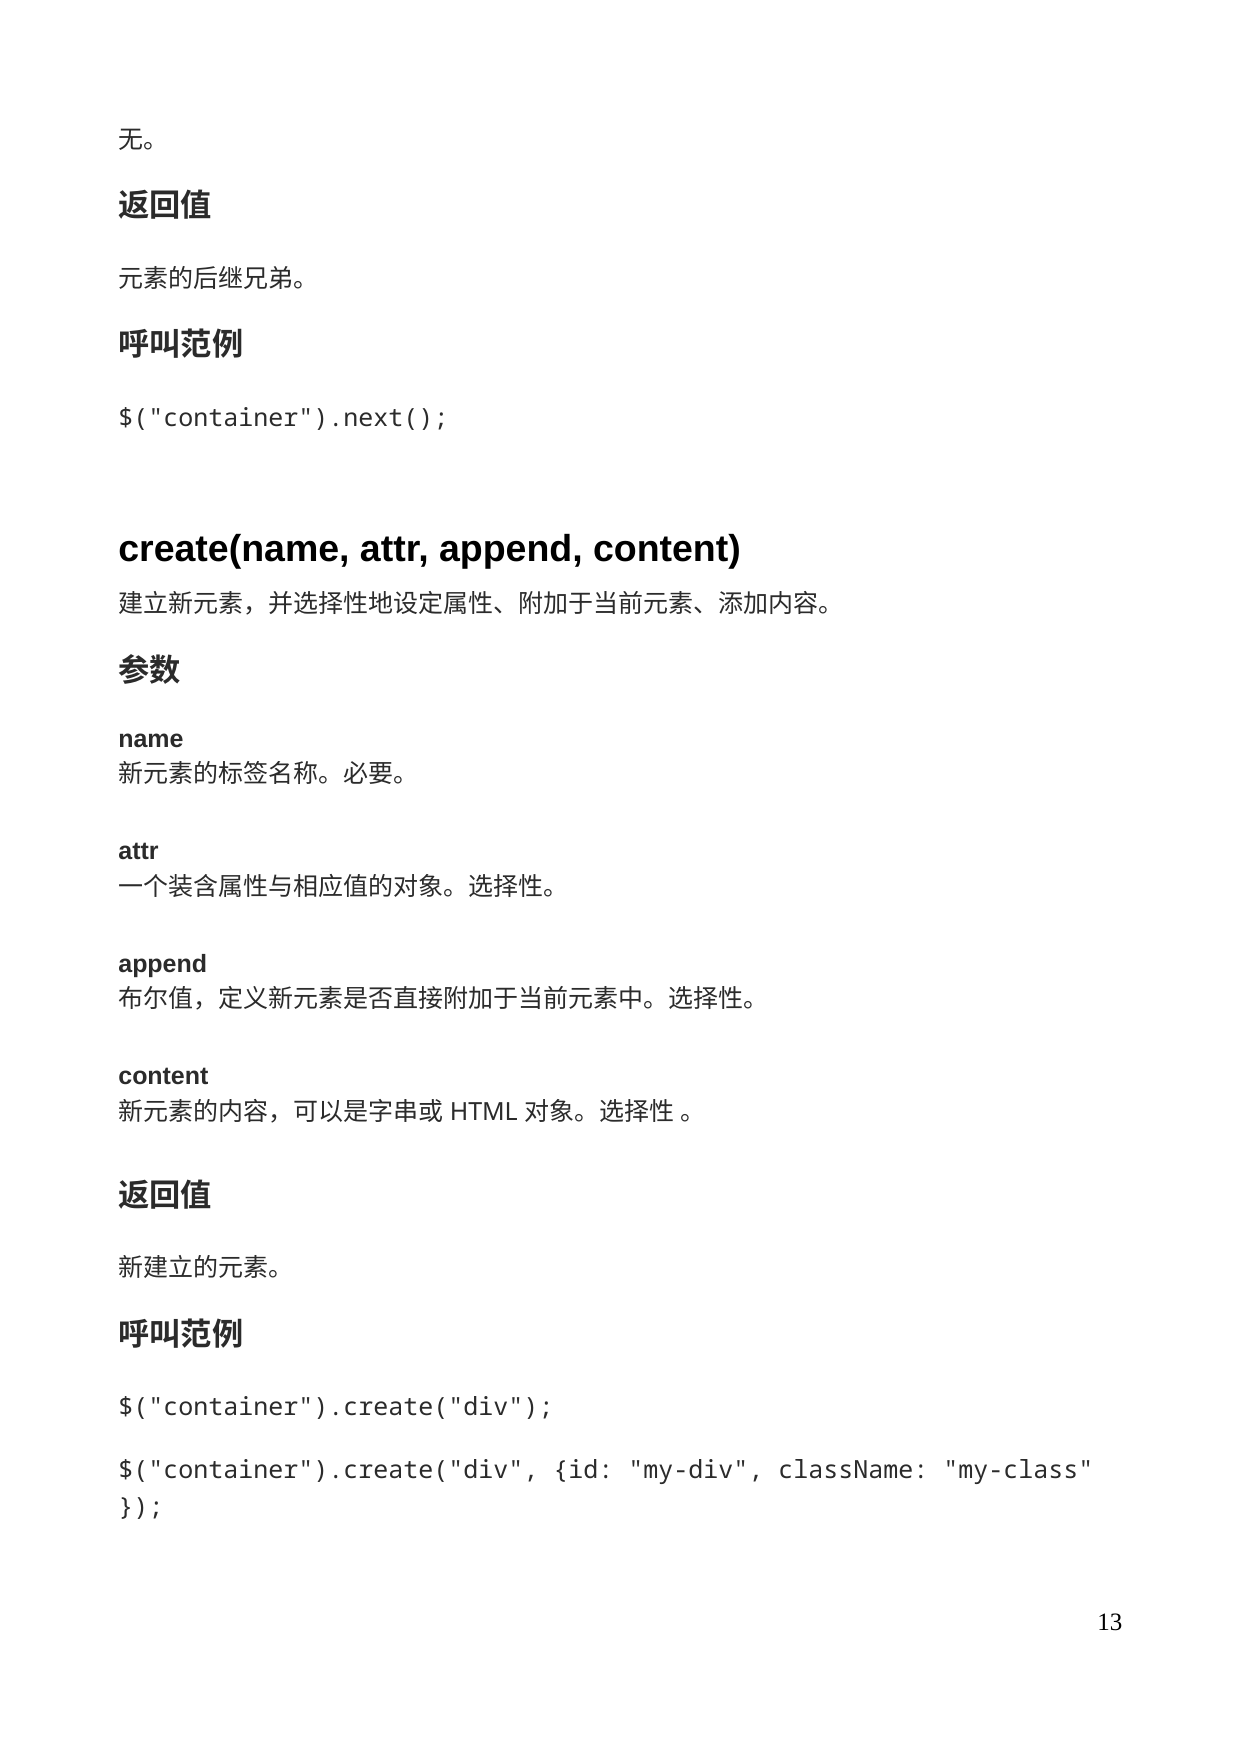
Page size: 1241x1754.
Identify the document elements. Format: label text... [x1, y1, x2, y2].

text content [118, 1015, 1122, 1090]
text append [118, 902, 1122, 977]
text 布尔值，定义新元素是否直接附加于当前元素中。选择性。 [118, 977, 1122, 1015]
text 新建立的元素。 [118, 1247, 1122, 1284]
text 元素的后继兄弟。 [118, 257, 1122, 294]
text 返回值 [118, 1127, 1122, 1215]
text 参数 [118, 645, 1122, 690]
text 建立新元素，并选择性地设定属性、附加于当前元素、添加内容。 [118, 582, 1122, 620]
text name [118, 715, 1122, 752]
text 呼叫范例 [118, 1309, 1122, 1354]
text 无。 [118, 118, 1122, 156]
text $("container").next(); [118, 396, 1122, 433]
text 新元素的标签名称。必要。 [118, 752, 1122, 790]
text $("container").create("div", { id: "my-div", className: "my-class" }); [118, 1448, 1122, 1523]
text $("container").create("div"); [118, 1386, 1122, 1423]
text attr [118, 790, 1122, 865]
text 新元素的内容，可以是字串或 HTML 对象。选择性 。 [118, 1090, 1122, 1127]
subtitle create(name, attr, append, content) [118, 483, 1122, 570]
text 一个装含属性与相应值的对象。选择性。 [118, 865, 1122, 902]
text 呼叫范例 [118, 319, 1122, 365]
text 返回值 [118, 181, 1122, 226]
